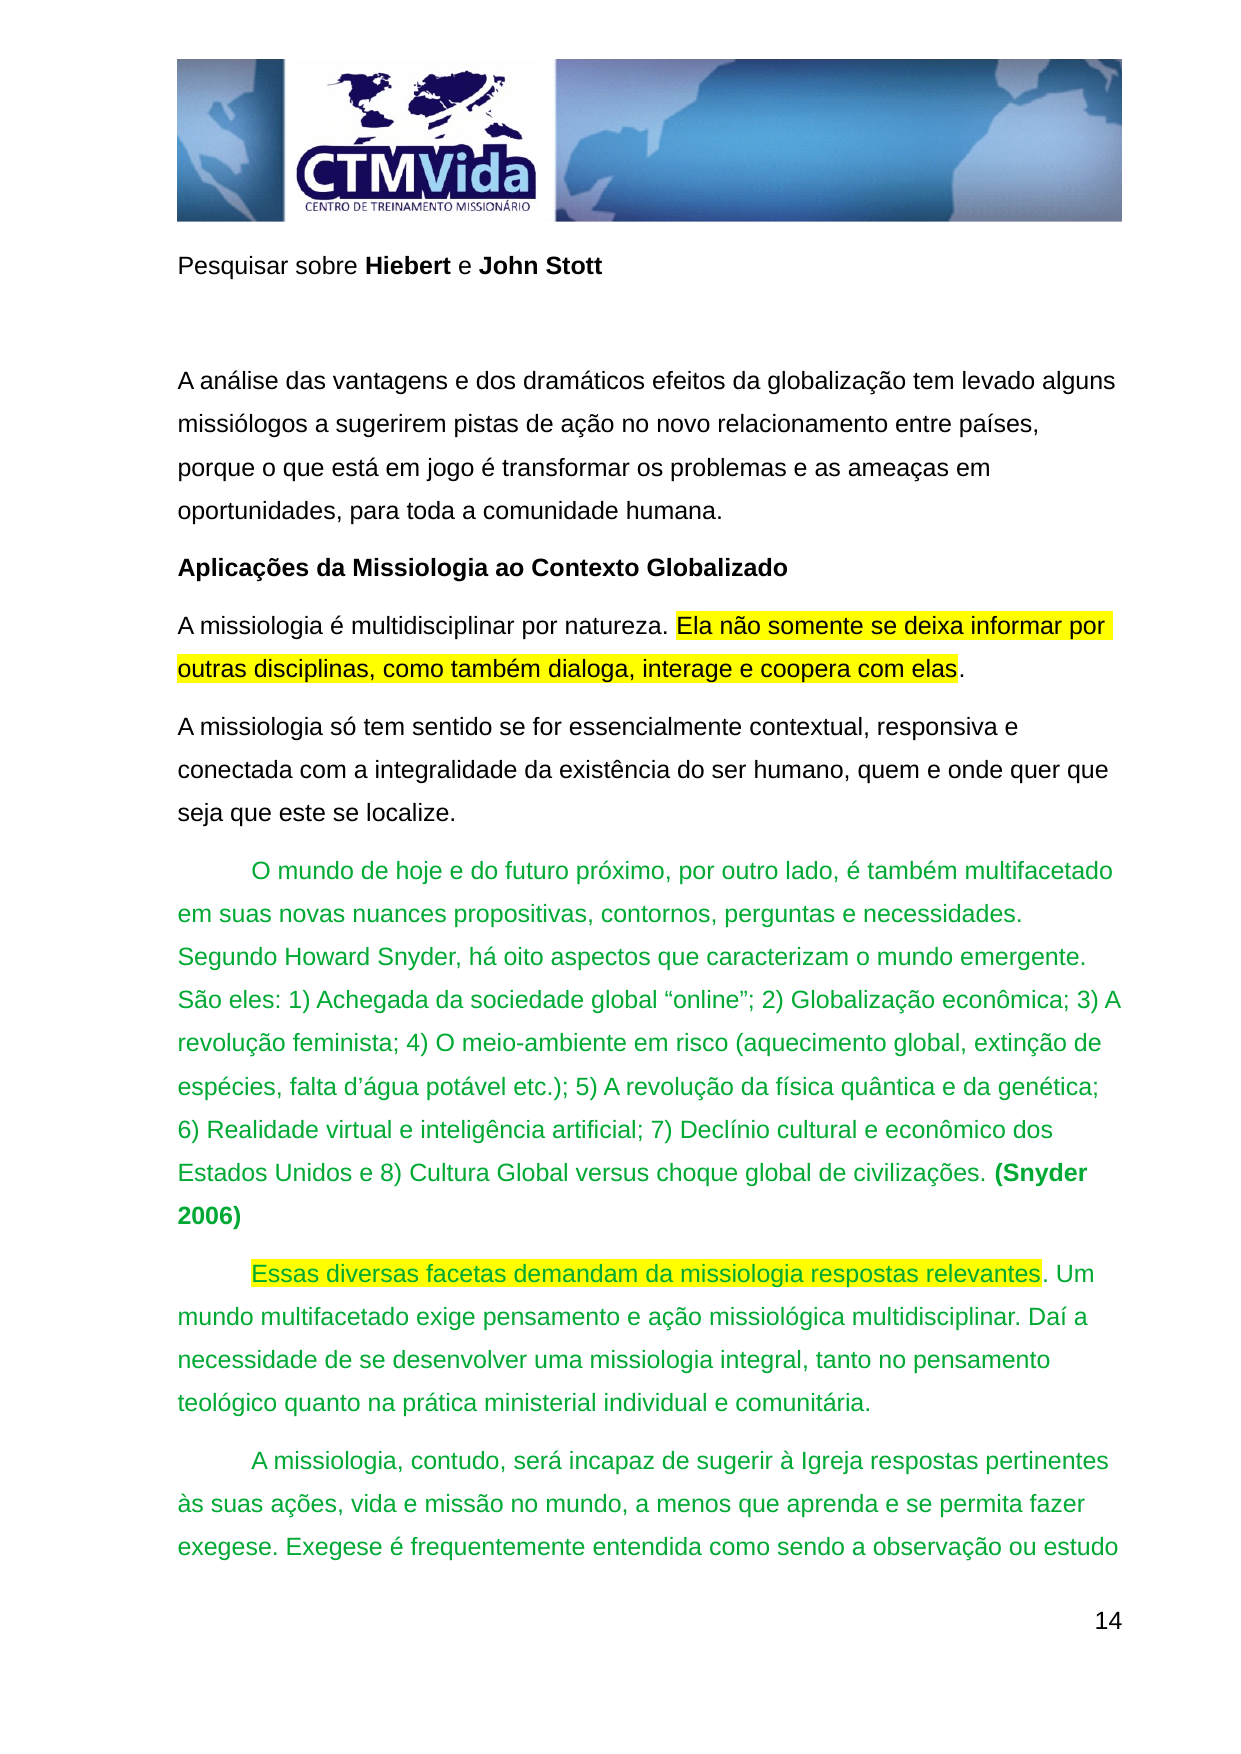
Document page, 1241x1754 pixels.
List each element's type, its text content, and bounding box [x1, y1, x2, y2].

text A missiologia só tem sentido se for essencialmente contextual, responsiva e conectada com a integralidade da existência do ser humano, quem e onde quer que seja que este se localize. [177, 712, 1122, 827]
text Aplicações da Missiologia ao Contexto Globalizado [177, 553, 1122, 582]
text O mundo de hoje e do futuro próximo, por outro lado, é também multifacetado em suas novas nuances propositivas, contornos, perguntas e necessidades. Segundo Howard Snyder, há oito aspectos que caracterizam o mundo emergente. São eles: 1) Achegada da sociedade global “online”; 2) Globalização econômica; 3) A revolução feminista; 4) O meio-ambiente em risco (aquecimento global, extinção de espécies, falta d’água potável etc.); 5) A revolução da física quântica e da genética; 6) Realidade virtual e inteligência artificial; 7) Declínio cultural e econômico dos Estados Unidos e 8) Cultura Global versus choque global de civilizações. (Snyder 2006) [177, 856, 1122, 1230]
text A missiologia é multidisciplinar por natureza. Ela não somente se deixa informar por outras disciplinas, como também dialoga, interage e coopera com elas. [177, 611, 1122, 683]
text A missiologia, contudo, será incapaz de sugerir à Igreja respostas pertinentes às suas ações, vida e missão no mundo, a menos que aprenda e se permita fazer exegese. Exegese é frequentemente entendida como sendo a observação ou estudo [177, 1446, 1122, 1561]
text Pesquisar sobre Hiebert e John Stott [177, 251, 1122, 280]
text Essas diversas facetas demandam da missiologia respostas relevantes. Um mundo multifacetado exige pensamento e ação missiológica multidisciplinar. Daí a necessidade de se desenvolver uma missiologia integral, tanto no pensamento teológico quanto na prática ministerial individual e comunitária. [177, 1259, 1122, 1417]
text A análise das vantagens e dos dramáticos efeitos da globalização tem levado alguns missiólogos a sugerirem pistas de ação no novo relacionamento entre países, porque o que está em jogo é transformar os problemas e as ameaças em oportunidades, para toda a comunidade humana. [177, 366, 1122, 524]
picture [177, 59, 1122, 222]
